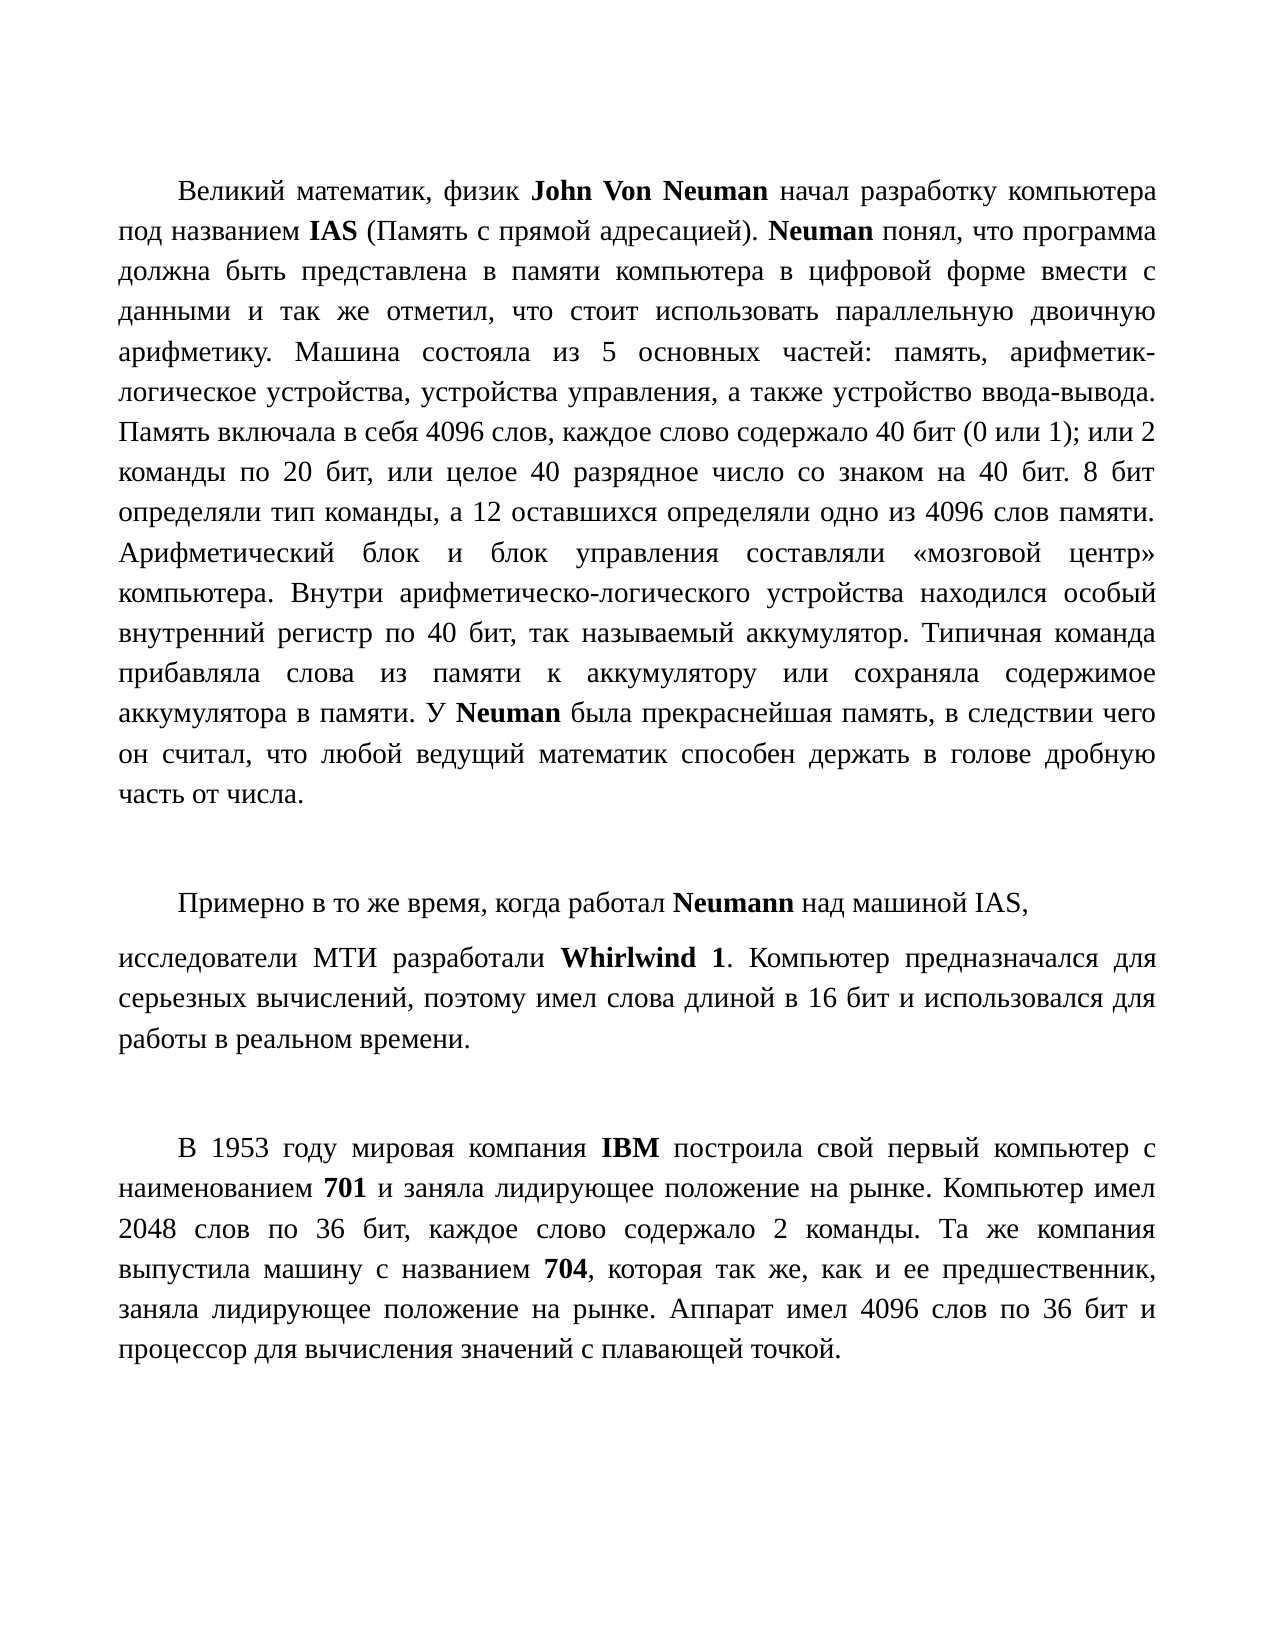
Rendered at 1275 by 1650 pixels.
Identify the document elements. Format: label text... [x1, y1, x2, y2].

text исследователи МТИ разработали Whirlwind 1. Компьютер предназначался для серьезных вычислений, поэтому имел слова длиной в 16 бит и использовался для работы в реальном времени. [118, 940, 1157, 1054]
text Примерно в то же время, когда работал Neumann над машиной IAS, [118, 886, 1157, 919]
text В 1953 году мировая компания IBM построила свой первый компьютер с наименованием 701 и заняла лидирующее положение на рынке. Компьютер имел 2048 слов по 36 бит, каждое слово содержало 2 команды. Та же компания выпустила машину с названием 704, которая так же, как и ее предшественник, заняла лидирующее положение на рынке. Аппарат имел 4096 слов по 36 бит и процессор для вычисления значений с плавающей точкой. [118, 1130, 1157, 1365]
text Великий математик, физик John Von Neuman начал разработку компьютера под названием IAS (Память с прямой адресацией). Neuman понял, что программа должна быть представлена в памяти компьютера в цифровой форме вмести с данными и так же отметил, что стоит использовать параллельную двоичную арифметику. Машина состояла из 5 основных частей: память, арифметик-логическое устройства, устройства управления, а также устройство ввода-вывода. Память включала в себя 4096 слов, каждое слово содержало 40 бит (0 или 1); или 2 команды по 20 бит, или целое 40 разрядное число со знаком на 40 бит. 8 бит определяли тип команды, а 12 оставшихся определяли одно из 4096 слов памяти. Арифметический блок и блок управления составляли «мозговой центр» компьютера. Внутри арифметическо-логического устройства находился особый внутренний регистр по 40 бит, так называемый аккумулятор. Типичная команда прибавляла слова из памяти к аккумулятору или сохраняла содержимое аккумулятора в памяти. У Neuman была прекраснейшая память, в следствии чего он считал, что любой ведущий математик способен держать в голове дробную часть от числа. [118, 173, 1157, 809]
